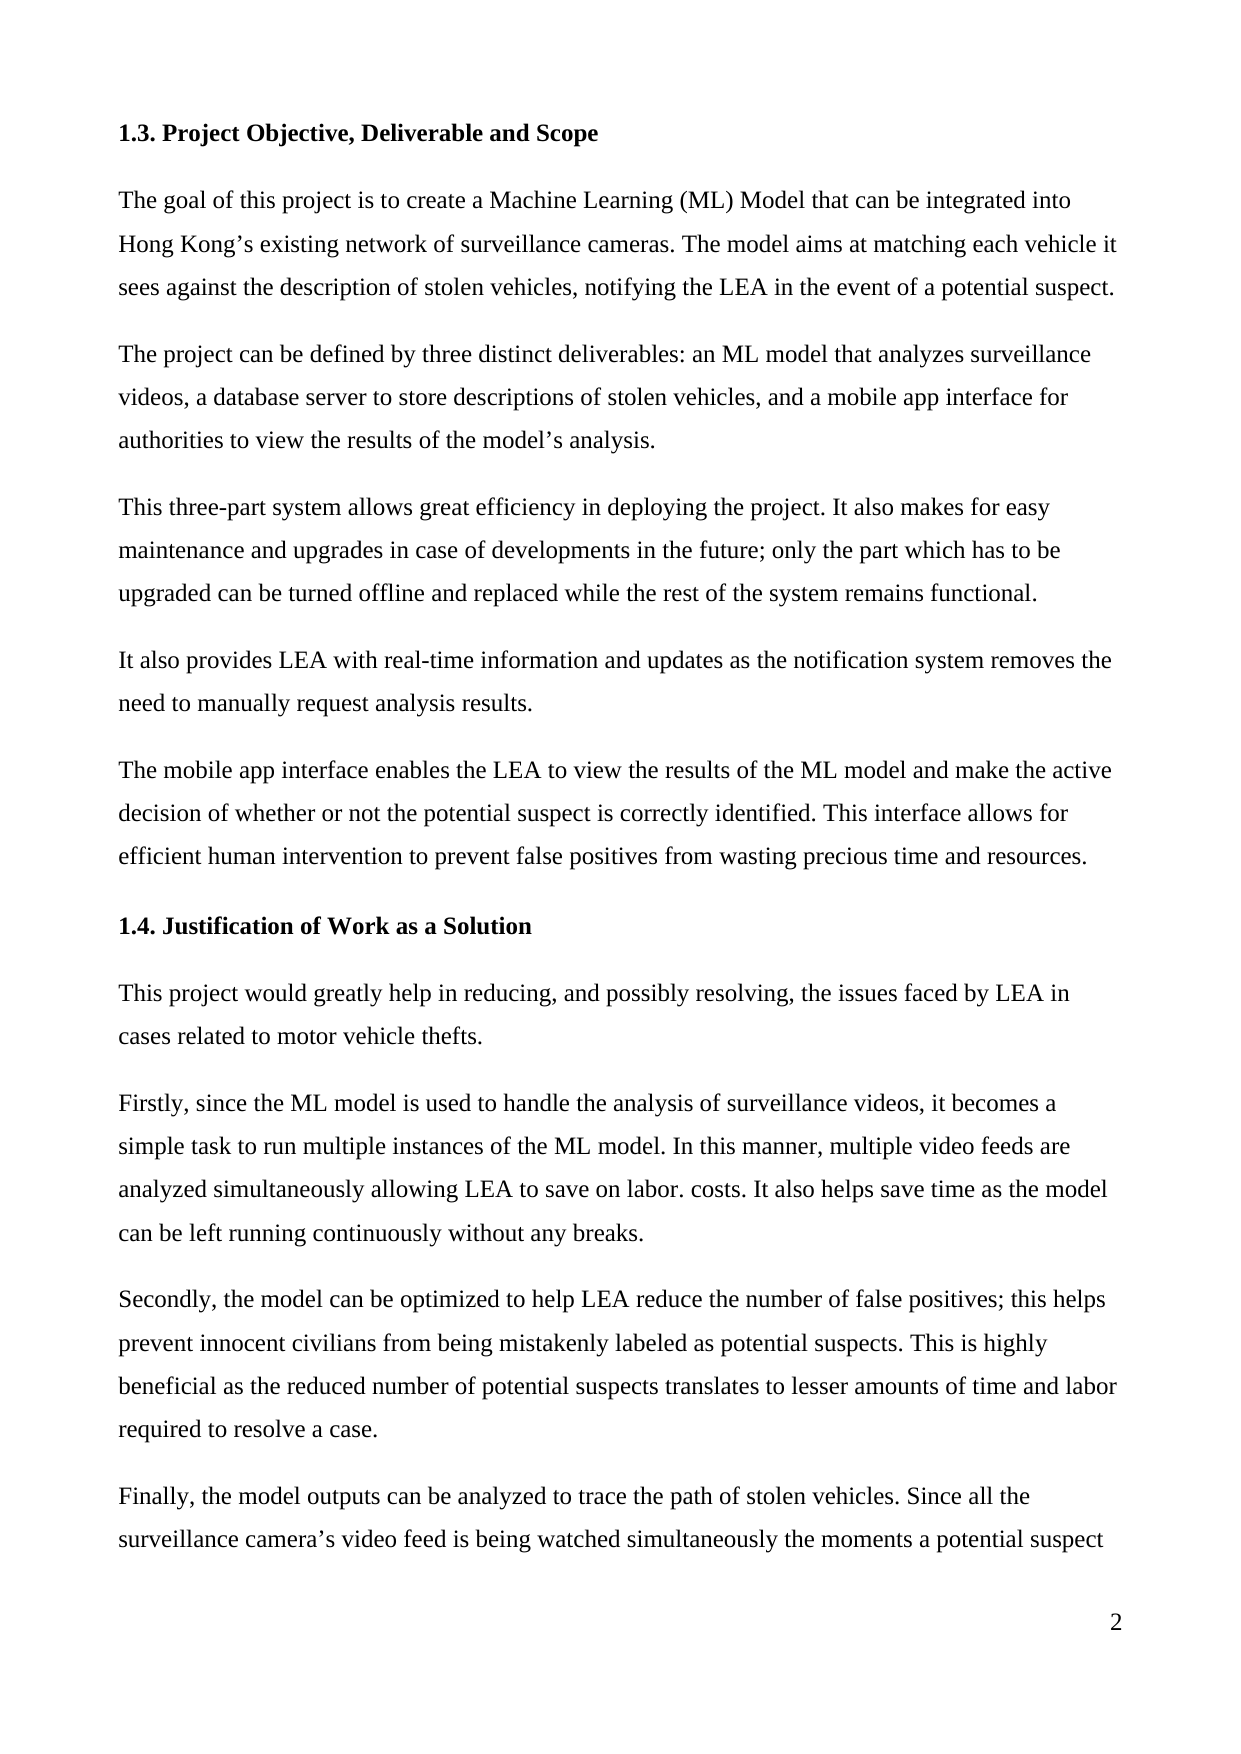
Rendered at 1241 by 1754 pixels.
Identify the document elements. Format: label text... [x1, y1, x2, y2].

text Finally, the model outputs can be analyzed to trace the path of stolen vehicles. Since all the surveillance camera’s video feed is being watched simultaneously the moments a potential suspect [118, 1481, 1122, 1553]
subtitle 1.4. Justification of Work as a Solution [118, 911, 1122, 939]
subtitle 1.3. Project Objective, Deliverable and Scope [118, 118, 1122, 147]
text The project can be defined by three distinct deliverables: an ML model that analyzes surveillance videos, a database server to store descriptions of stolen vehicles, and a mobile app interface for authorities to view the results of the model’s analysis. [118, 339, 1122, 454]
text This project would greatly help in reducing, and possibly resolving, the issues faced by LEA in cases related to motor vehicle thefts. [118, 978, 1122, 1050]
text Secondly, the model can be optimized to help LEA reduce the number of false positives; this helps prevent innocent civilians from being mistakenly labeled as potential suspects. This is highly beneficial as the reduced number of potential suspects translates to lesser amounts of time and labor required to resolve a case. [118, 1284, 1122, 1443]
text This three-part system allows great efficiency in deploying the project. It also makes for easy maintenance and upgrades in case of developments in the future; only the part which has to be upgraded can be turned offline and replaced while the rest of the system remains functional. [118, 492, 1122, 607]
text It also provides LEA with real-time information and updates as the notification system removes the need to manually request analysis results. [118, 645, 1122, 717]
text The goal of this project is to create a Machine Learning (ML) Model that can be integrated into Hong Kong’s existing network of surveillance cameras. The model aims at matching each vehicle it sees against the description of stolen vehicles, notifying the LEA in the event of a potential suspect. [118, 186, 1122, 301]
text Firstly, since the ML model is used to handle the analysis of surveillance videos, it becomes a simple task to run multiple instances of the ML model. In this manner, multiple video feeds are analyzed simultaneously allowing LEA to save on labor. costs. It also helps save time as the model can be left running continuously without any breaks. [118, 1088, 1122, 1246]
text The mobile app interface enables the LEA to view the results of the ML model and make the active decision of whether or not the potential suspect is correctly identified. This interface allows for efficient human intervention to prevent false positives from wasting precious time and resources. [118, 755, 1122, 870]
